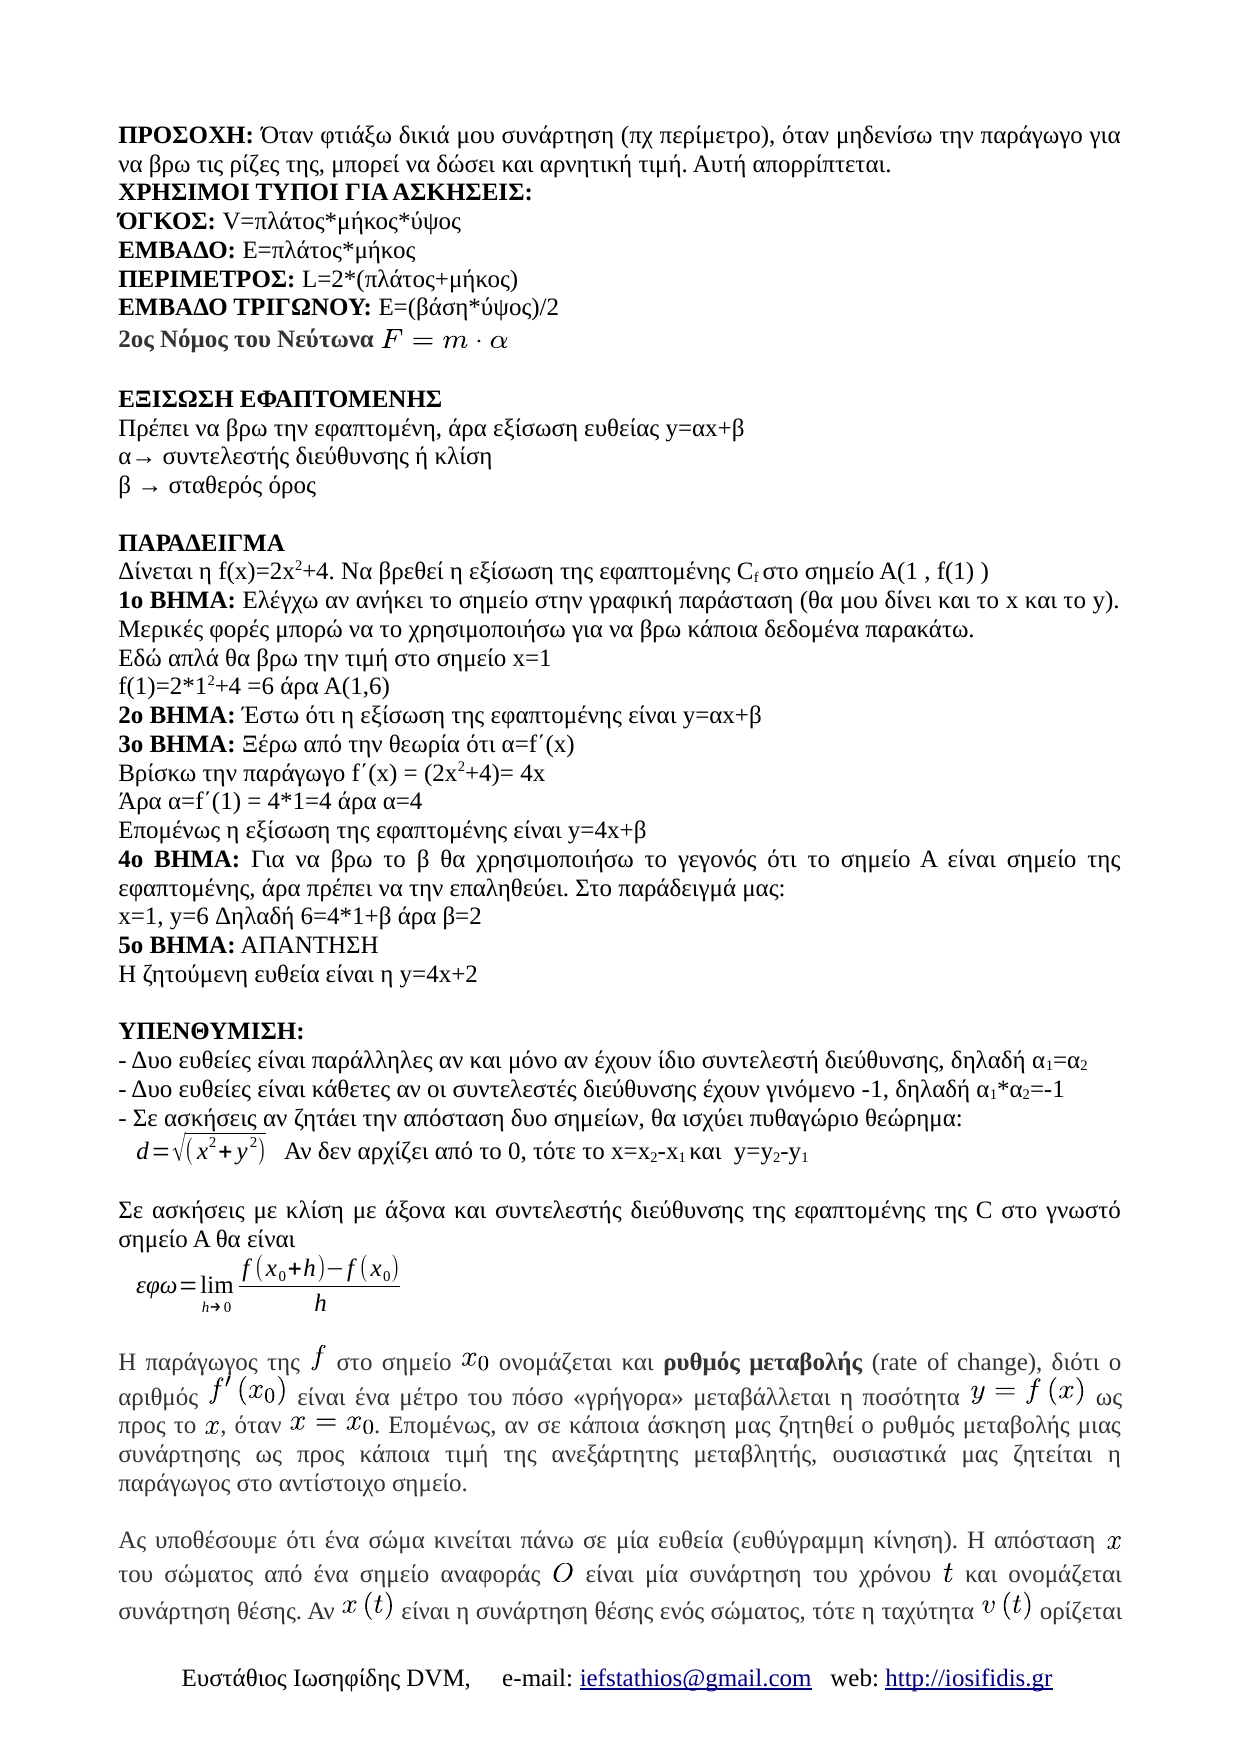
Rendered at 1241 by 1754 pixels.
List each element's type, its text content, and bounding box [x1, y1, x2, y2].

text α→ συντελεστής διεύθυνσης ή κλίση [118, 441, 1122, 470]
text Πρέπει να βρω την εφαπτομένη, άρα εξίσωση ευθείας y=αx+β [118, 413, 1122, 441]
text Επομένως η εξίσωση της εφαπτομένης είναι y=4x+β [118, 815, 1122, 844]
text 2ος Νόμος του Νεύτωνα [118, 321, 1122, 355]
text x=1, y=6 Δηλαδή 6=4*1+β άρα β=2 [118, 901, 1122, 930]
text - Σε ασκήσεις αν ζητάει την απόσταση δυο σημείων, θα ισχύει πυθαγώριο θεώρημα: [118, 1103, 1122, 1131]
text 3ο ΒΗΜΑ: Ξέρω από την θεωρία ότι α=f΄(x) [118, 729, 1122, 758]
text Εδώ απλά θα βρω την τιμή στο σημείο x=1 [118, 643, 1122, 671]
text Βρίσκω την παράγωγο f΄(x) = (2x2+4)= 4x [118, 758, 1122, 786]
text ΥΠΕΝΘΥΜΙΣΗ: [118, 1016, 1122, 1045]
text 2ο ΒΗΜΑ: Έστω ότι η εξίσωση της εφαπτομένης είναι y=αx+β [118, 700, 1122, 729]
text ΧΡΗΣΙΜΟΙ ΤΥΠΟΙ ΓΙΑ ΑΣΚΗΣΕΙΣ: [118, 177, 1122, 206]
text ΠΑΡΑΔΕΙΓΜΑ [118, 528, 1122, 556]
text β → σταθερός όρος [118, 470, 1122, 499]
text Σε ασκήσεις με κλίση με άξονα και συντελεστής διεύθυνσης της εφαπτομένης της C στο γνωστό σημείο Α θα είναι [118, 1196, 1122, 1253]
text 1ο ΒΗΜΑ: Ελέγχω αν ανήκει το σημείο στην γραφική παράσταση (θα μου δίνει και το x και το y). Μερικές φορές μπορώ να το χρησιμοποιήσω για να βρω κάποια δεδομένα παρακάτω. [118, 585, 1122, 643]
text ΠΕΡΙΜΕΤΡΟΣ: L=2*(πλάτος+μήκος) [118, 264, 1122, 292]
text f(1)=2*12+4 =6 άρα Α(1,6) [118, 671, 1122, 700]
text Αν δεν αρχίζει από το 0, τότε το x=x2-x1 και y=y2-y1 [118, 1131, 1122, 1167]
text ΕΜΒΑΔΟ: Ε=πλάτος*μήκος [118, 235, 1122, 264]
text - Δυο ευθείες είναι κάθετες αν οι συντελεστές διεύθυνσης έχουν γινόμενο -1, δηλαδή α1*α2=-1 [118, 1074, 1122, 1103]
text ΕΜΒΑΔΟ ΤΡΙΓΩΝΟΥ: Ε=(βάση*ύψος)/2 [118, 292, 1122, 321]
text 5ο ΒΗΜΑ: ΑΠΑΝΤΗΣΗ [118, 930, 1122, 959]
text Ας υποθέσουμε ότι ένα σώμα κινείται πάνω σε μία ευθεία (ευθύγραμμη κίνηση). Η απόσταση του σώματος από ένα σημείο αναφοράς είναι μία συνάρτηση του χρόνου και ονομάζεται συνάρτηση θέσης. Αν είναι η συνάρτηση θέσης ενός σώματος, τότε η ταχύτητα ορίζεται [118, 1526, 1122, 1625]
text ΕΞΙΣΩΣΗ ΕΦΑΠΤΟΜΕΝΗΣ [118, 384, 1122, 413]
text Η ζητούμενη ευθεία είναι η y=4x+2 [118, 959, 1122, 988]
text Άρα α=f΄(1) = 4*1=4 άρα α=4 [118, 786, 1122, 815]
text Δίνεται η f(x)=2x2+4. Να βρεθεί η εξίσωση της εφαπτομένης Cf στο σημείο Α(1 , f(1) ) [118, 556, 1122, 585]
text Η παράγωγος της στο σημείο ονομάζεται και ρυθμός μεταβολής (rate of change), διότι ο αριθμός είναι ένα μέτρο του πόσο «γρήγορα» μεταβάλλεται η ποσότητα ως προς το , όταν . Επομένως, αν σε κάποια άσκηση μας ζητηθεί ο ρυθμός μεταβολής μιας συνάρτησης ως προς κάποια τιμή της ανεξάρτητης μεταβλητής, ουσιαστικά μας ζητείται η παράγωγος στο αντίστοιχο σημείο. [118, 1345, 1122, 1497]
text - Δυο ευθείες είναι παράλληλες αν και μόνο αν έχουν ίδιο συντελεστή διεύθυνσης, δηλαδή α1=α2 [118, 1045, 1122, 1074]
text 4ο ΒΗΜΑ: Για να βρω το β θα χρησιμοποιήσω το γεγονός ότι το σημείο Α είναι σημείο της εφαπτομένης, άρα πρέπει να την επαληθεύει. Στο παράδειγμά μας: [118, 844, 1122, 901]
text ΠΡΟΣΟΧΗ: Όταν φτιάξω δικιά μου συνάρτηση (πχ περίμετρο), όταν μηδενίσω την παράγωγο για να βρω τις ρίζες της, μπορεί να δώσει και αρνητική τιμή. Αυτή απορρίπτεται. [118, 120, 1122, 177]
text ΌΓΚΟΣ: V=πλάτος*μήκος*ύψος [118, 206, 1122, 235]
